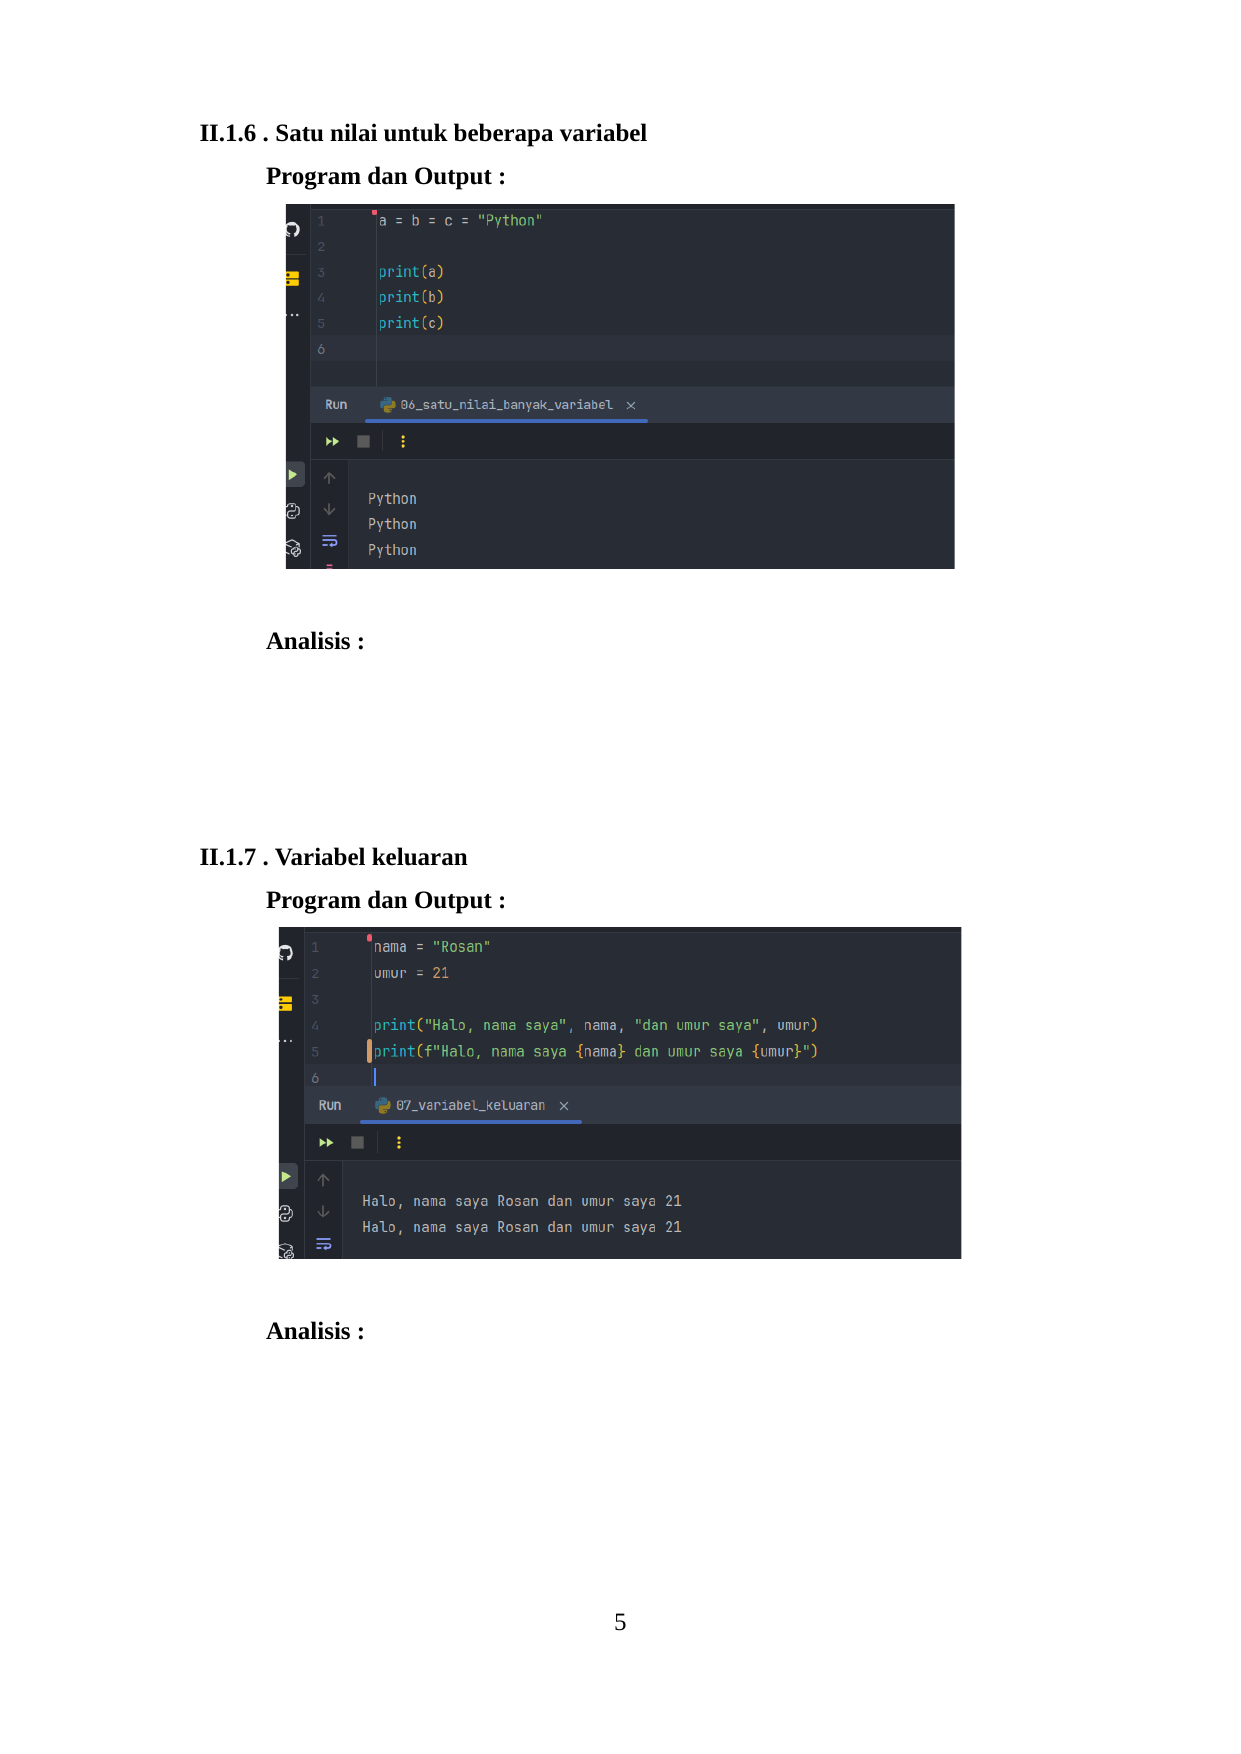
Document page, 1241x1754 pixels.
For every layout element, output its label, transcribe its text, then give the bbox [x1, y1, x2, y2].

picture [285, 204, 955, 569]
subtitle Satu nilai untuk beberapa variabel [118, 118, 1122, 147]
subtitle Variabel keluaran [118, 842, 1122, 870]
text Analisis : [266, 1316, 1122, 1345]
text Analisis : [266, 626, 1122, 655]
picture [278, 927, 962, 1259]
text Program dan Output : [266, 161, 1122, 190]
text Program dan Output : [266, 885, 1122, 913]
